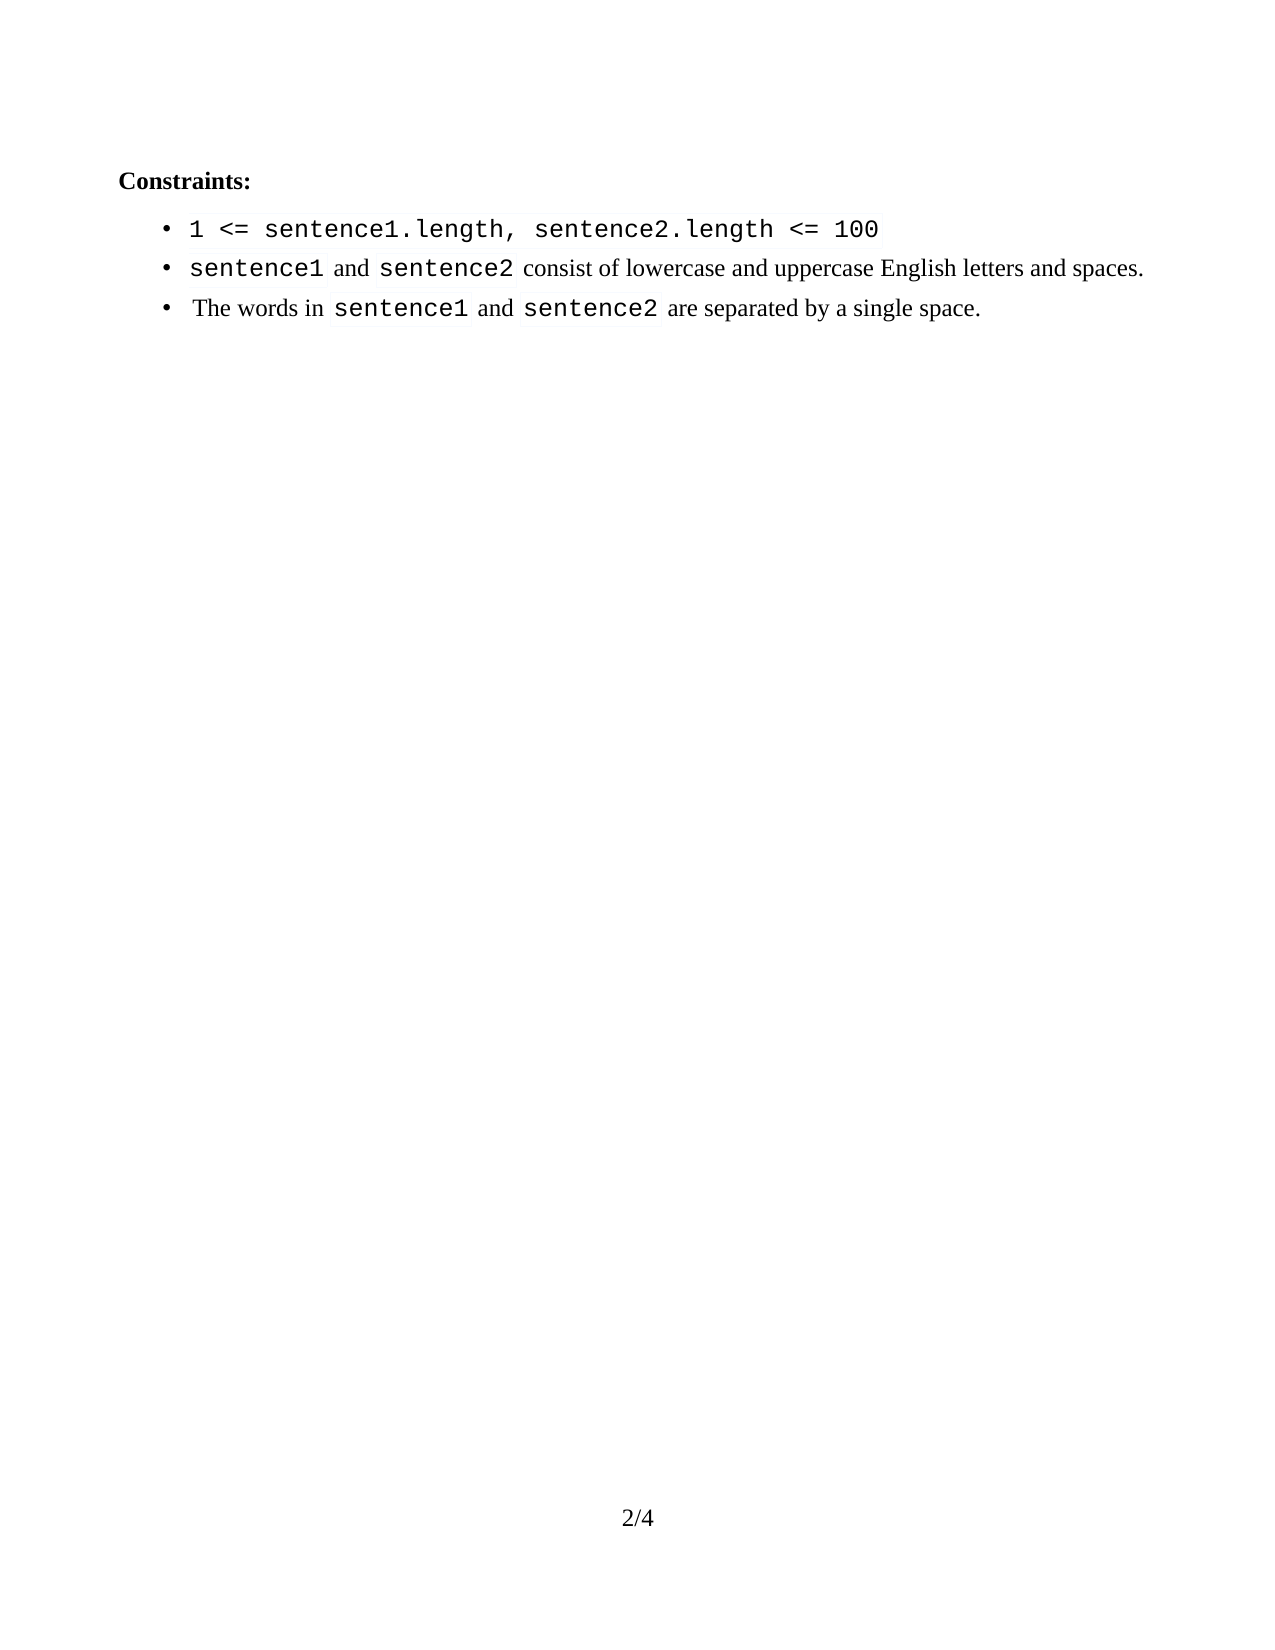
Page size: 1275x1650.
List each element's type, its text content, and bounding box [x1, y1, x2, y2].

list The words in sentence1 and sentence2 are separated by a single space. [521, 293, 661, 326]
list 1 <= sentence1.length, sentence2.length <= 100 [162, 213, 882, 248]
list The words in sentence1 and sentence2 are separated by a single space. [472, 292, 520, 327]
list sentence1 and sentence2 consist of lowercase and uppercase English letters and spaces. [377, 254, 516, 287]
list sentence1 and sentence2 consist of lowercase and uppercase English letters and spaces. [517, 253, 1157, 287]
list The words in sentence1 and sentence2 are separated by a single space. [662, 292, 1157, 327]
list sentence1 and sentence2 consist of lowercase and uppercase English letters and spaces. [162, 253, 327, 287]
text Constraints: [118, 166, 1157, 194]
list The words in sentence1 and sentence2 are separated by a single space. [162, 292, 330, 327]
list [883, 213, 1157, 248]
list The words in sentence1 and sentence2 are separated by a single space. [331, 293, 471, 326]
